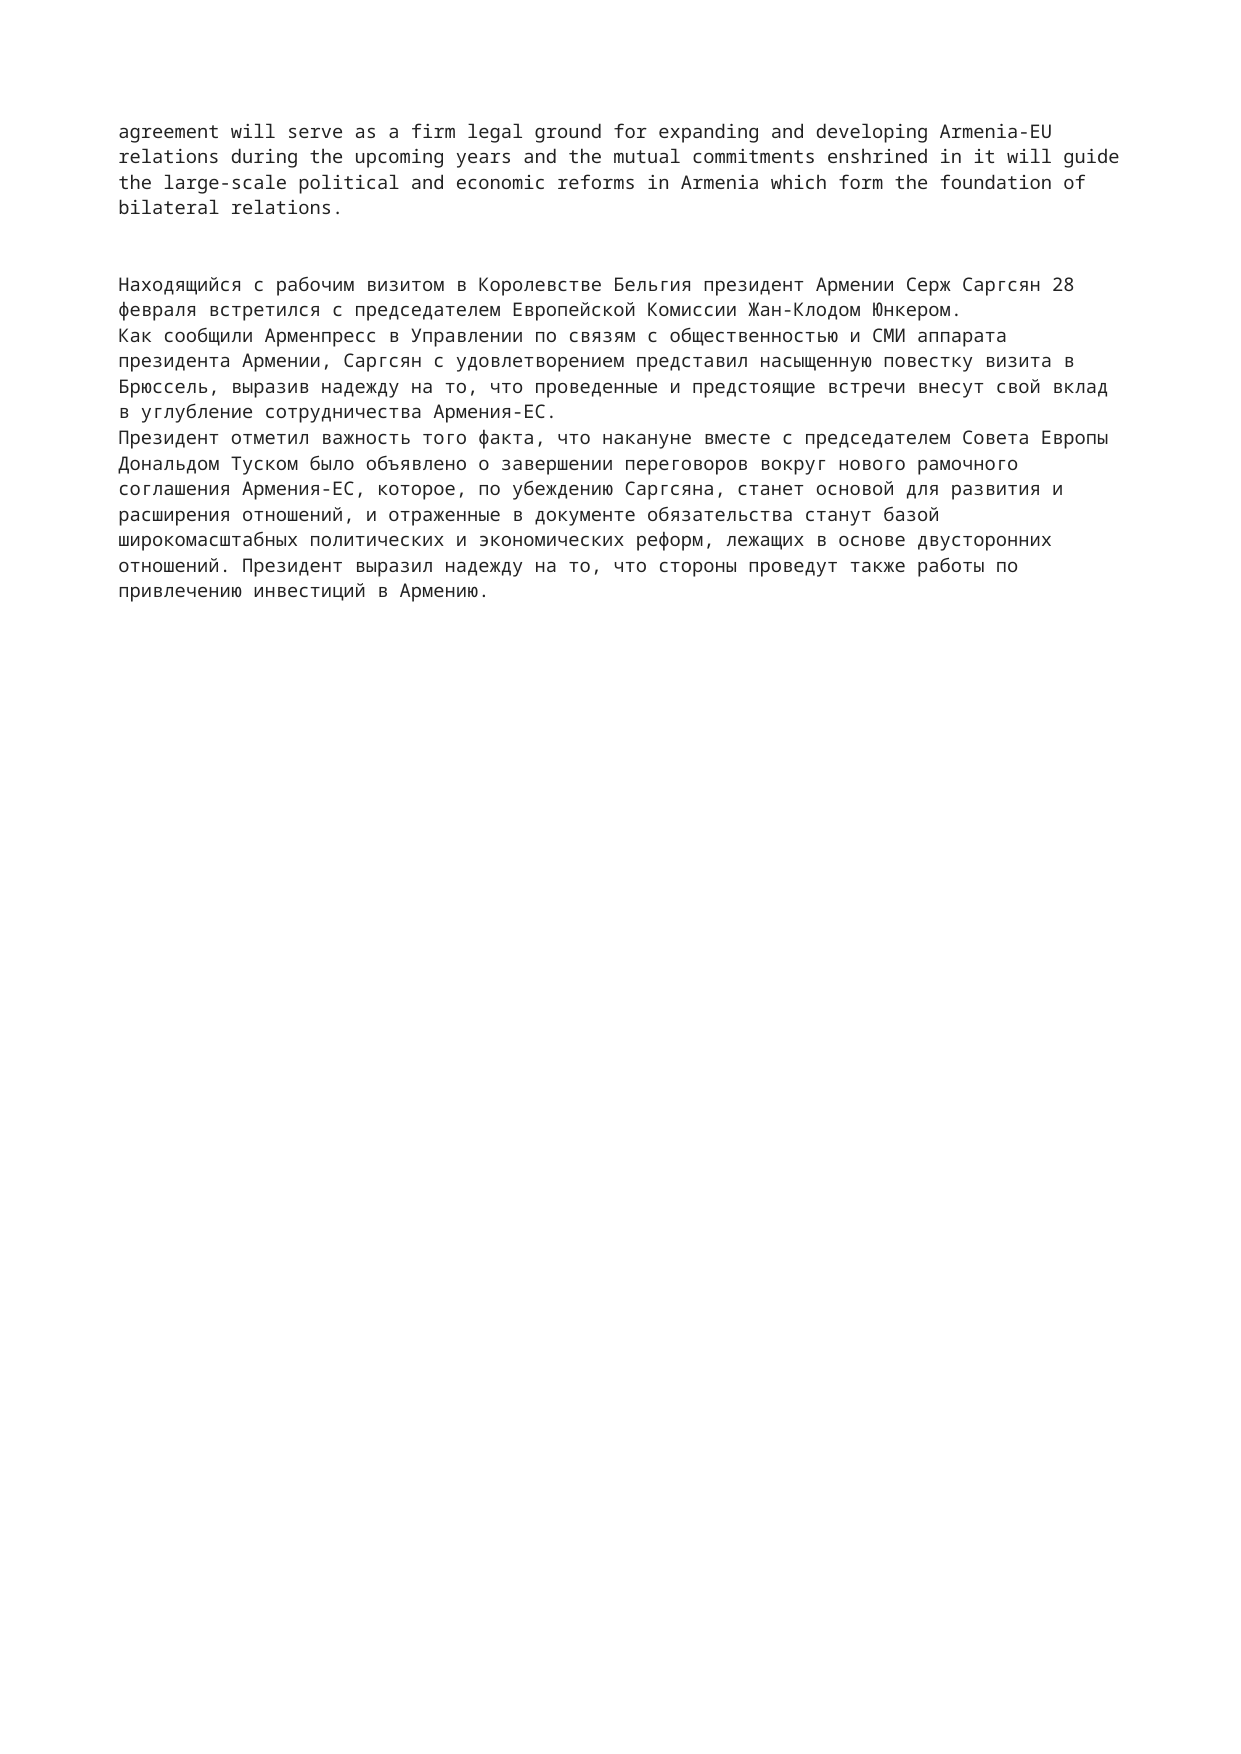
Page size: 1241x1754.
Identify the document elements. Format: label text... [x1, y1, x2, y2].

text Президент отметил важность того факта, что накануне вместе с председателем Совета Европы Дональдом Туском было объявлено о завершении переговоров вокруг нового рамочного соглашения Армения-ЕС, которое, по убеждению Саргсяна, станет основой для развития и расширения отношений, и отраженные в документе обязательства станут базой широкомасштабных политических и экономических реформ, лежащих в основе двусторонних отношений. Президент выразил надежду на то, что стороны проведут также работы по привлечению инвестиций в Армению. [118, 424, 1122, 603]
text Как сообщили Арменпресс в Управлении по связям с общественностью и СМИ аппарата президента Армении, Саргсян с удовлетворением представил насыщенную повестку визита в Брюссель, выразив надежду на то, что проведенные и предстоящие встречи внесут свой вклад в углубление сотрудничества Армения-ЕС. [118, 322, 1122, 424]
text Находящийся с рабочим визитом в Королевстве Бельгия президент Армении Серж Саргсян 28 февраля встретился с председателем Европейской Комиссии Жан-Клодом Юнкером. [118, 271, 1122, 322]
text agreement will serve as a firm legal ground for expanding and developing Armenia-EU relations during the upcoming years and the mutual commitments enshrined in it will guide the large-scale political and economic reforms in Armenia which form the foundation of bilateral relations. [118, 118, 1122, 220]
